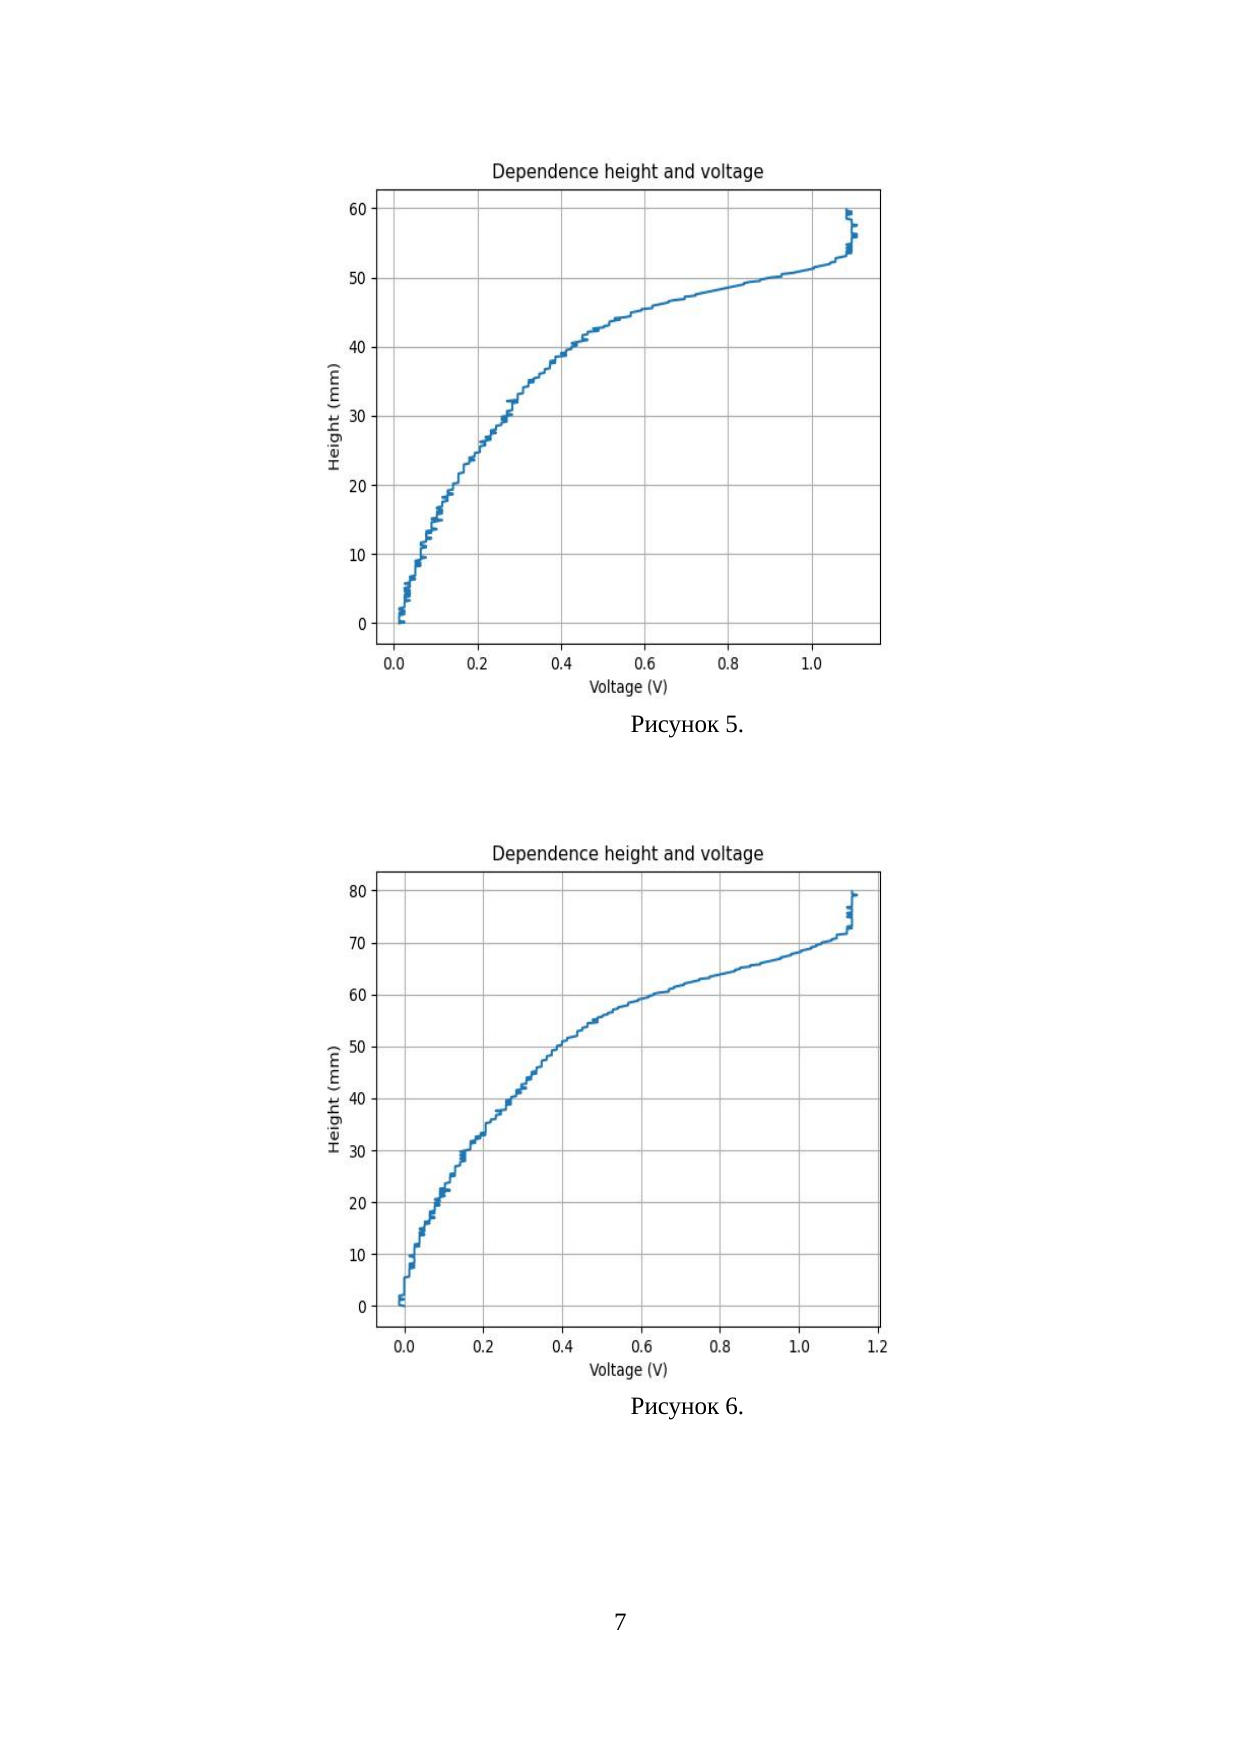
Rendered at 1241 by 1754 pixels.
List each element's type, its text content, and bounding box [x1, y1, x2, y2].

picture [295, 118, 945, 709]
picture [295, 800, 945, 1392]
list Рисунок 5.­ [215, 118, 1122, 737]
list Рисунок 6. [215, 818, 1122, 1420]
